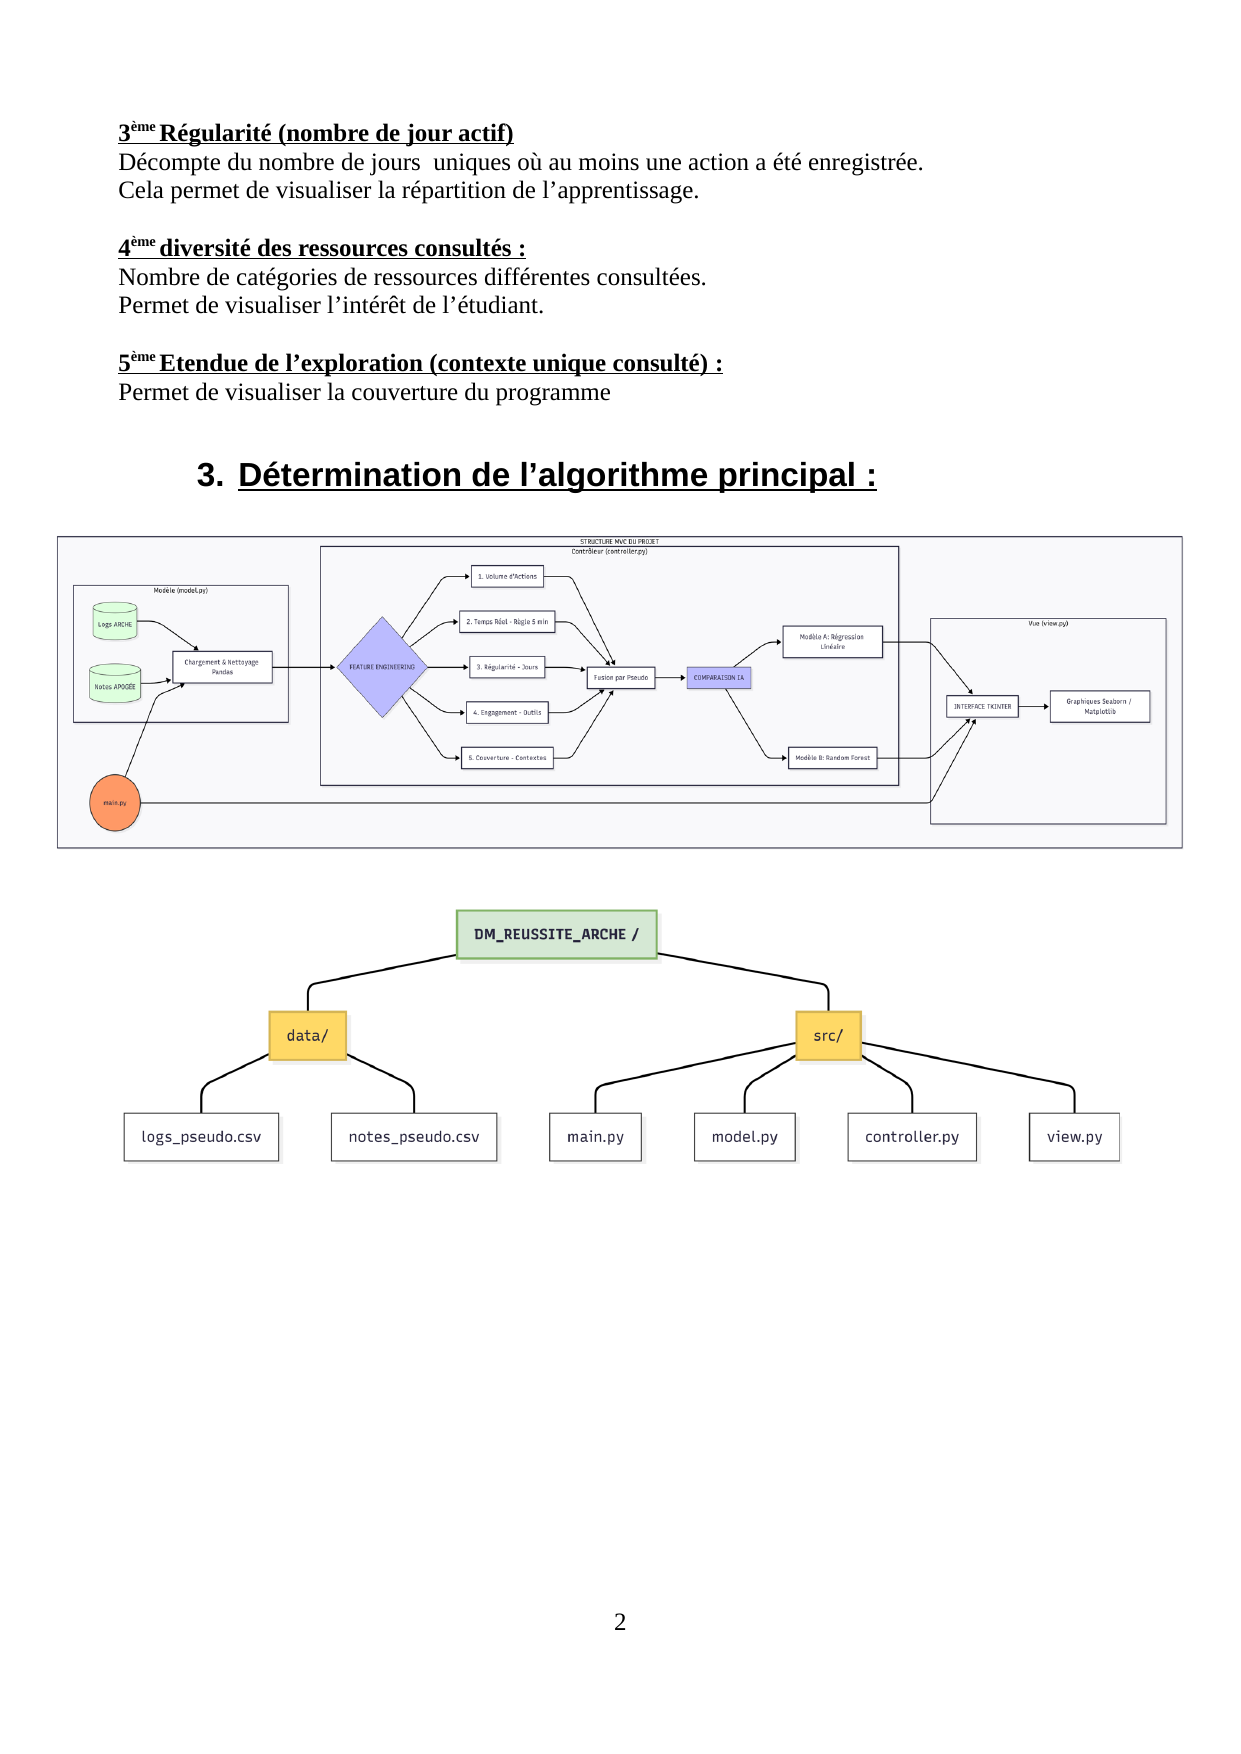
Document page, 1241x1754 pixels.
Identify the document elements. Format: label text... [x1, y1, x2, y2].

text Décompte du nombre de jours uniques où au moins une action a été enregistrée. [118, 147, 1122, 176]
text 5ème Etendue de l’exploration (contexte unique consulté) : [118, 348, 1122, 377]
text 3ème Régularité (nombre de jour actif) [118, 118, 1122, 147]
text 4ème diversité des ressources consultés : [118, 233, 1122, 262]
picture [56, 535, 1184, 850]
text Permet de visualiser la couverture du programme [118, 377, 1122, 406]
text Cela permet de visualiser la répartition de l’apprentissage. [118, 176, 1122, 204]
picture [118, 906, 1123, 1164]
text Nombre de catégories de ressources différentes consultées. [118, 262, 1122, 291]
text Permet de visualiser l’intérêt de l’étudiant. [118, 291, 1122, 319]
subtitle Détermination de l’algorithme principal : [197, 455, 1122, 494]
